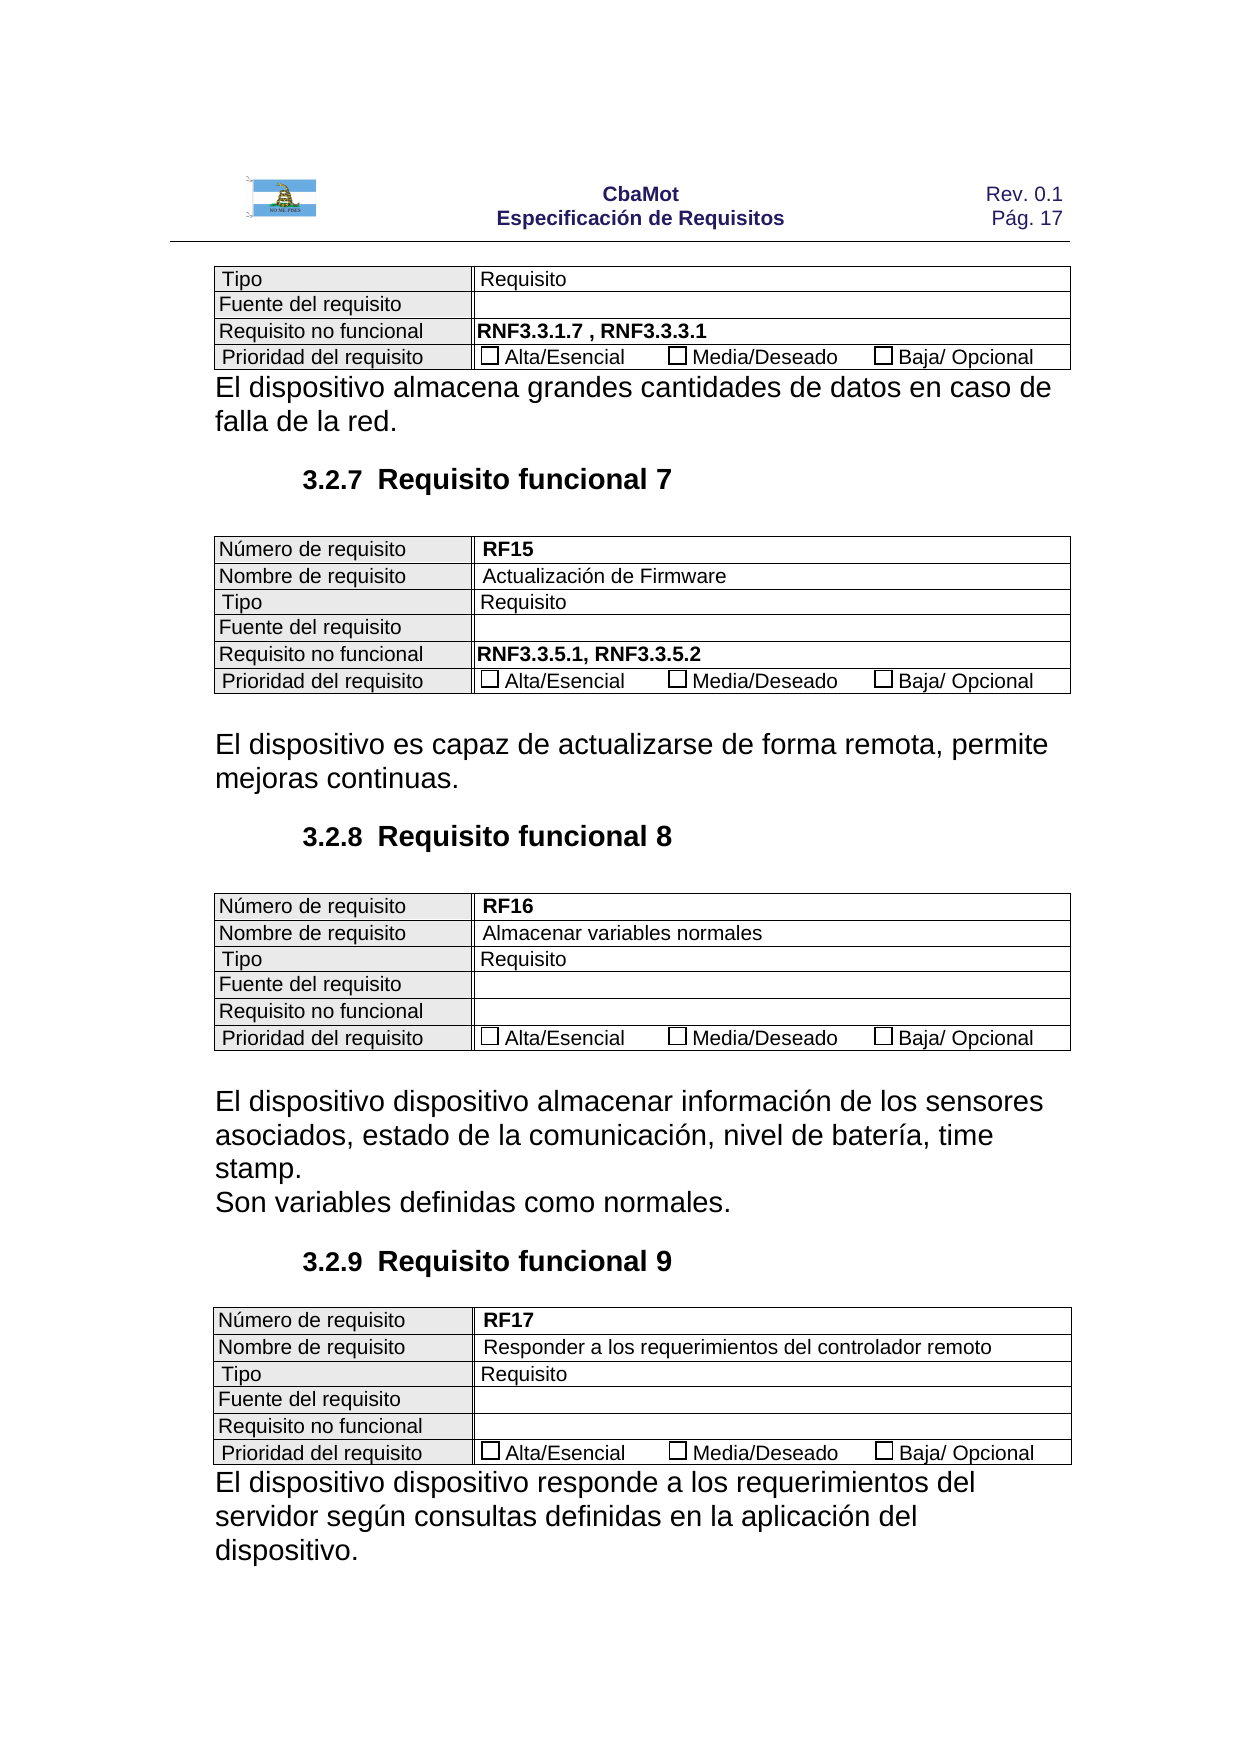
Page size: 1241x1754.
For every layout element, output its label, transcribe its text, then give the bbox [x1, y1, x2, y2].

table_cell Fuente del requisito [215, 615, 471, 641]
text Son variables definidas como normales. [215, 1185, 1063, 1218]
table_cell [660, 590, 1070, 614]
text El dispositivo almacena grandes cantidades de datos en caso de falla de la red. [215, 370, 1063, 437]
table_cell RNF3.3.1.7 , RNF3.3.3.1 [475, 319, 1070, 344]
table_cell Requisito no funcional [215, 642, 471, 668]
table_cell [475, 999, 1070, 1025]
subtitle Requisito funcional 7 [302, 462, 1063, 496]
table_cell Tipo [215, 267, 471, 291]
table_cell Baja/ Opcional [866, 345, 1070, 369]
table_cell Prioridad del requisito [215, 345, 471, 369]
table_cell Alta/Esencial [475, 345, 660, 369]
table_header Número de requisito [215, 894, 471, 919]
table_header RF17 [475, 1308, 1071, 1334]
text El dispositivo dispositivo almacenar información de los sensores asociados, estado de la comunicación, nivel de batería, time stamp. [215, 1084, 1063, 1185]
table_cell Tipo [215, 947, 471, 971]
table_cell Tipo [214, 1362, 472, 1386]
table_cell RNF3.3.5.1, RNF3.3.5.2 [475, 642, 1070, 668]
table_cell Baja/ Opcional [867, 1440, 1071, 1464]
table_header Número de requisito [214, 1308, 472, 1334]
table_cell Prioridad del requisito [215, 669, 471, 693]
table_cell Actualización de Firmware [475, 564, 1070, 589]
table_cell Requisito no funcional [214, 1414, 472, 1439]
table_cell Requisito [475, 590, 660, 614]
table_cell Prioridad del requisito [215, 1026, 471, 1050]
table_header RF16 [475, 894, 1070, 919]
table_cell Alta/Esencial [475, 1026, 660, 1050]
table_cell Media/Deseado [661, 1440, 867, 1464]
table_cell [475, 1387, 1071, 1413]
table_cell Media/Deseado [660, 345, 866, 369]
table_cell Almacenar variables normales [475, 921, 1070, 946]
table_cell Fuente del requisito [215, 972, 471, 998]
subtitle Requisito funcional 8 [302, 819, 1063, 853]
table_cell [661, 1362, 1071, 1386]
table_cell [475, 972, 1070, 998]
table_cell Media/Deseado [660, 1026, 866, 1050]
table_cell Alta/Esencial [475, 1440, 661, 1464]
subtitle Requisito funcional 9 [302, 1243, 1063, 1277]
table_cell Requisito no funcional [215, 999, 471, 1025]
table_cell Baja/ Opcional [866, 669, 1070, 693]
table_cell [475, 1414, 1071, 1439]
table_header RF15 [475, 537, 1070, 562]
table_cell Alta/Esencial [475, 669, 660, 693]
table_cell Prioridad del requisito [214, 1440, 472, 1464]
table_cell [475, 615, 1070, 641]
table_cell Fuente del requisito [214, 1387, 472, 1413]
table_cell Nombre de requisito [215, 564, 471, 589]
table_cell [660, 947, 1070, 971]
table_cell Baja/ Opcional [866, 1026, 1070, 1050]
table_cell Fuente del requisito [215, 292, 471, 317]
table_cell Nombre de requisito [215, 921, 471, 946]
table_cell Responder a los requerimientos del controlador remoto [475, 1335, 1071, 1361]
table_cell Requisito [475, 1362, 661, 1386]
table_cell Tipo [215, 590, 471, 614]
table_cell Media/Deseado [660, 669, 866, 693]
table_cell [475, 292, 1070, 317]
table_cell Requisito no funcional [215, 319, 471, 344]
text El dispositivo es capaz de actualizarse de forma remota, permite mejoras continuas. [215, 727, 1063, 794]
table_cell Requisito [475, 947, 660, 971]
text El dispositivo dispositivo responde a los requerimientos del servidor según consultas definidas en la aplicación del dispositivo. [215, 1465, 1063, 1566]
table_header Número de requisito [215, 537, 471, 562]
table_cell Nombre de requisito [214, 1335, 472, 1361]
table_cell [660, 267, 1070, 291]
table_cell Requisito [475, 267, 660, 291]
picture [242, 174, 320, 220]
